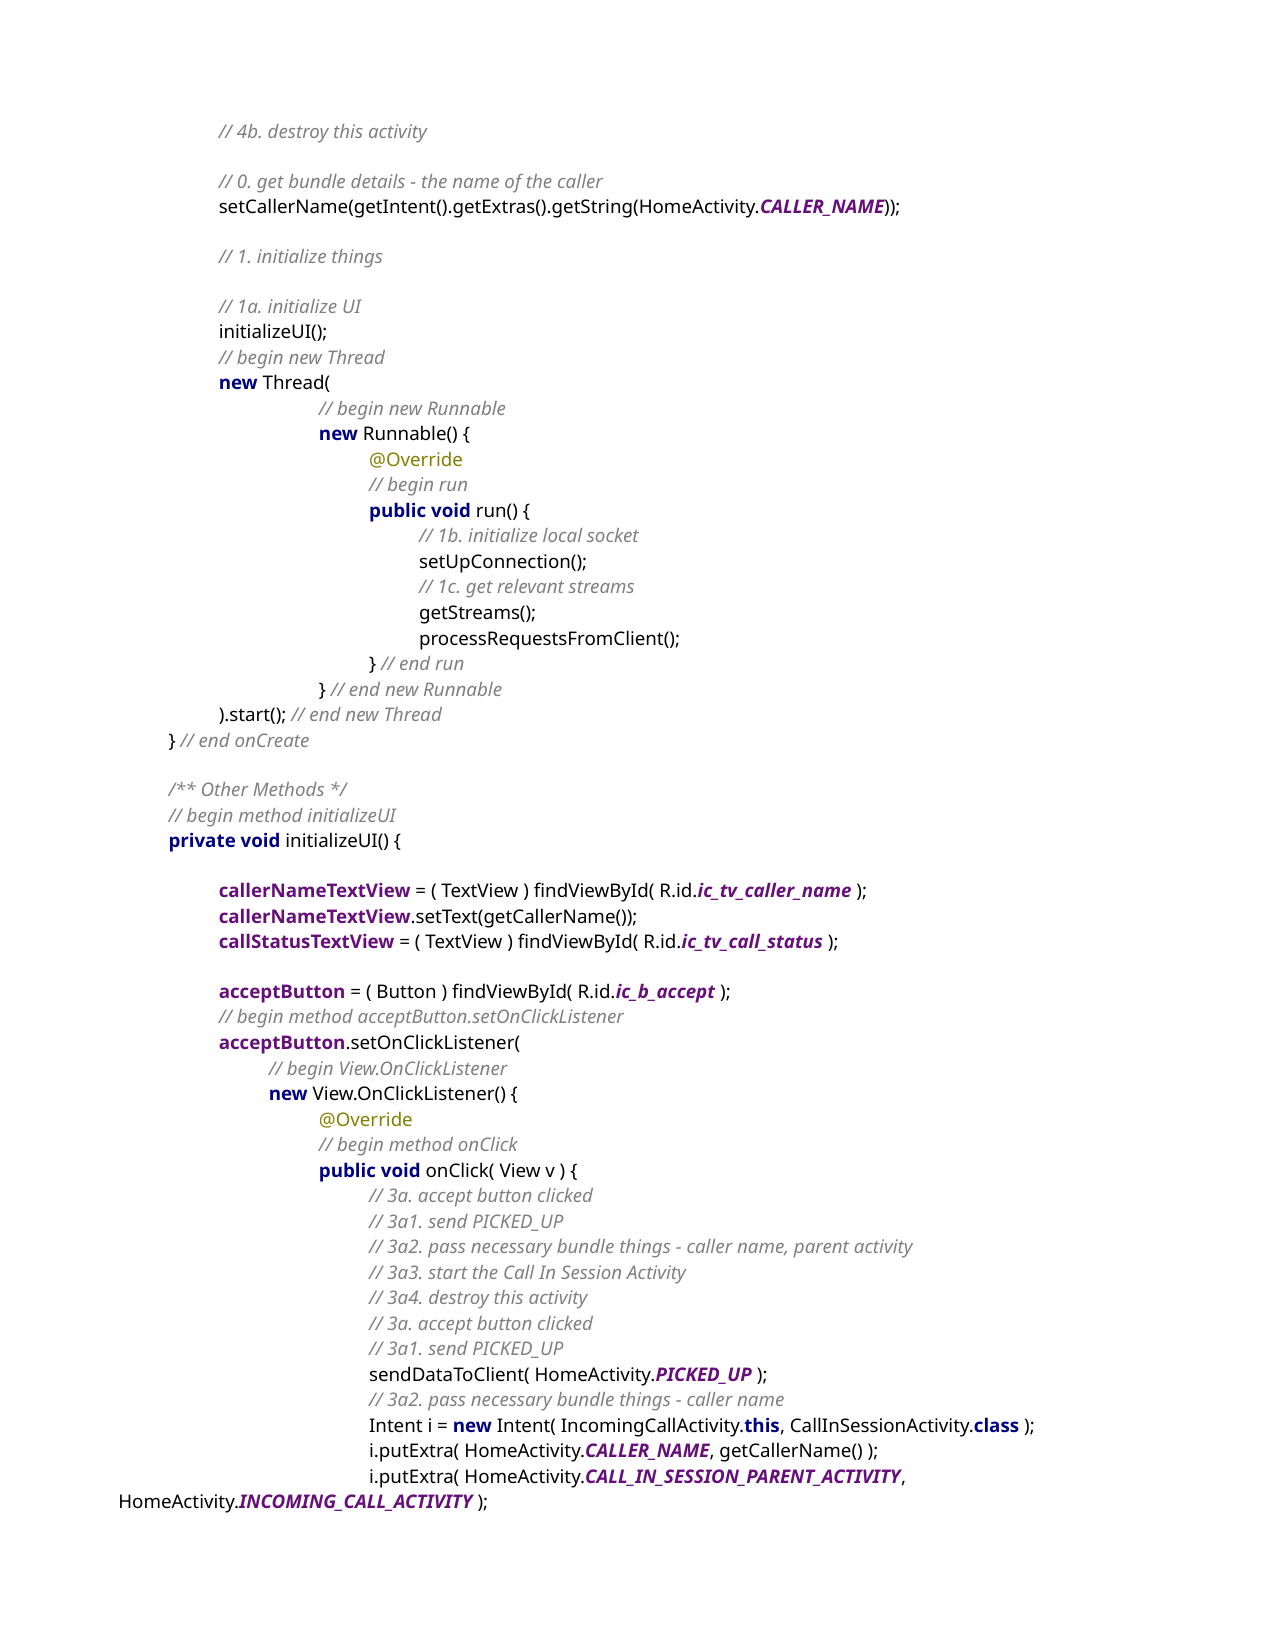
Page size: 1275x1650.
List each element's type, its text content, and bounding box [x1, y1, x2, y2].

text callerNameTextView.setText(getCallerName()); [118, 903, 1157, 928]
text // begin method initializeUI [118, 802, 1157, 828]
text // begin method acceptButton.setOnClickListener [118, 1004, 1157, 1029]
text getStreams(); [118, 599, 1157, 625]
text @Override [118, 446, 1157, 472]
text } // end run [118, 650, 1157, 676]
text // begin new Runnable [118, 395, 1157, 421]
text // 3a. accept button clicked [118, 1310, 1157, 1336]
text // 1. initialize things [118, 243, 1157, 269]
text private void initializeUI() { [118, 828, 1157, 853]
text // 3a4. destroy this activity [118, 1284, 1157, 1310]
text acceptButton.setOnClickListener( [118, 1029, 1157, 1055]
text setCallerName(getIntent().getExtras().getString(HomeActivity.CALLER_NAME)); [118, 193, 1157, 219]
text processRequestsFromClient(); [118, 625, 1157, 650]
text // begin new Thread [118, 344, 1157, 369]
text initializeUI(); [118, 318, 1157, 344]
text // 3a3. start the Call In Session Activity [118, 1259, 1157, 1284]
text // begin run [118, 472, 1157, 497]
text // 0. get bundle details - the name of the caller [118, 168, 1157, 193]
text // 3a. accept button clicked [118, 1182, 1157, 1208]
text // 3a2. pass necessary bundle things - caller name [118, 1387, 1157, 1412]
text public void onClick( View v ) { [118, 1157, 1157, 1182]
text // 3a1. send PICKED_UP [118, 1336, 1157, 1361]
text // 3a1. send PICKED_UP [118, 1208, 1157, 1233]
text // begin View.OnClickListener [118, 1055, 1157, 1080]
text // 1c. get relevant streams [118, 574, 1157, 599]
text new Runnable() { [118, 421, 1157, 446]
text setUpConnection(); [118, 548, 1157, 574]
text @Override [118, 1106, 1157, 1131]
text acceptButton = ( Button ) findViewById( R.id.ic_b_accept ); [118, 978, 1157, 1004]
text i.putExtra( HomeActivity.CALL_IN_SESSION_PARENT_ACTIVITY, HomeActivity.INCOMING_CALL_ACTIVITY ); [118, 1463, 1157, 1514]
text } // end onCreate [118, 727, 1157, 752]
text } // end new Runnable [118, 676, 1157, 701]
text public void run() { [118, 497, 1157, 523]
text callerNameTextView = ( TextView ) findViewById( R.id.ic_tv_caller_name ); [118, 877, 1157, 903]
text i.putExtra( HomeActivity.CALLER_NAME, getCallerName() ); [118, 1438, 1157, 1463]
text Intent i = new Intent( IncomingCallActivity.this, CallInSessionActivity.class ); [118, 1412, 1157, 1438]
text ).start(); // end new Thread [118, 701, 1157, 727]
text sendDataToClient( HomeActivity.PICKED_UP ); [118, 1361, 1157, 1387]
text new View.OnClickListener() { [118, 1080, 1157, 1106]
text /** Other Methods */ [118, 777, 1157, 802]
text // begin method onClick [118, 1131, 1157, 1157]
text // 1a. initialize UI [118, 293, 1157, 318]
text // 3a2. pass necessary bundle things - caller name, parent activity [118, 1233, 1157, 1259]
text callStatusTextView = ( TextView ) findViewById( R.id.ic_tv_call_status ); [118, 928, 1157, 954]
text // 4b. destroy this activity [118, 118, 1157, 144]
text new Thread( [118, 369, 1157, 395]
text // 1b. initialize local socket [118, 523, 1157, 548]
